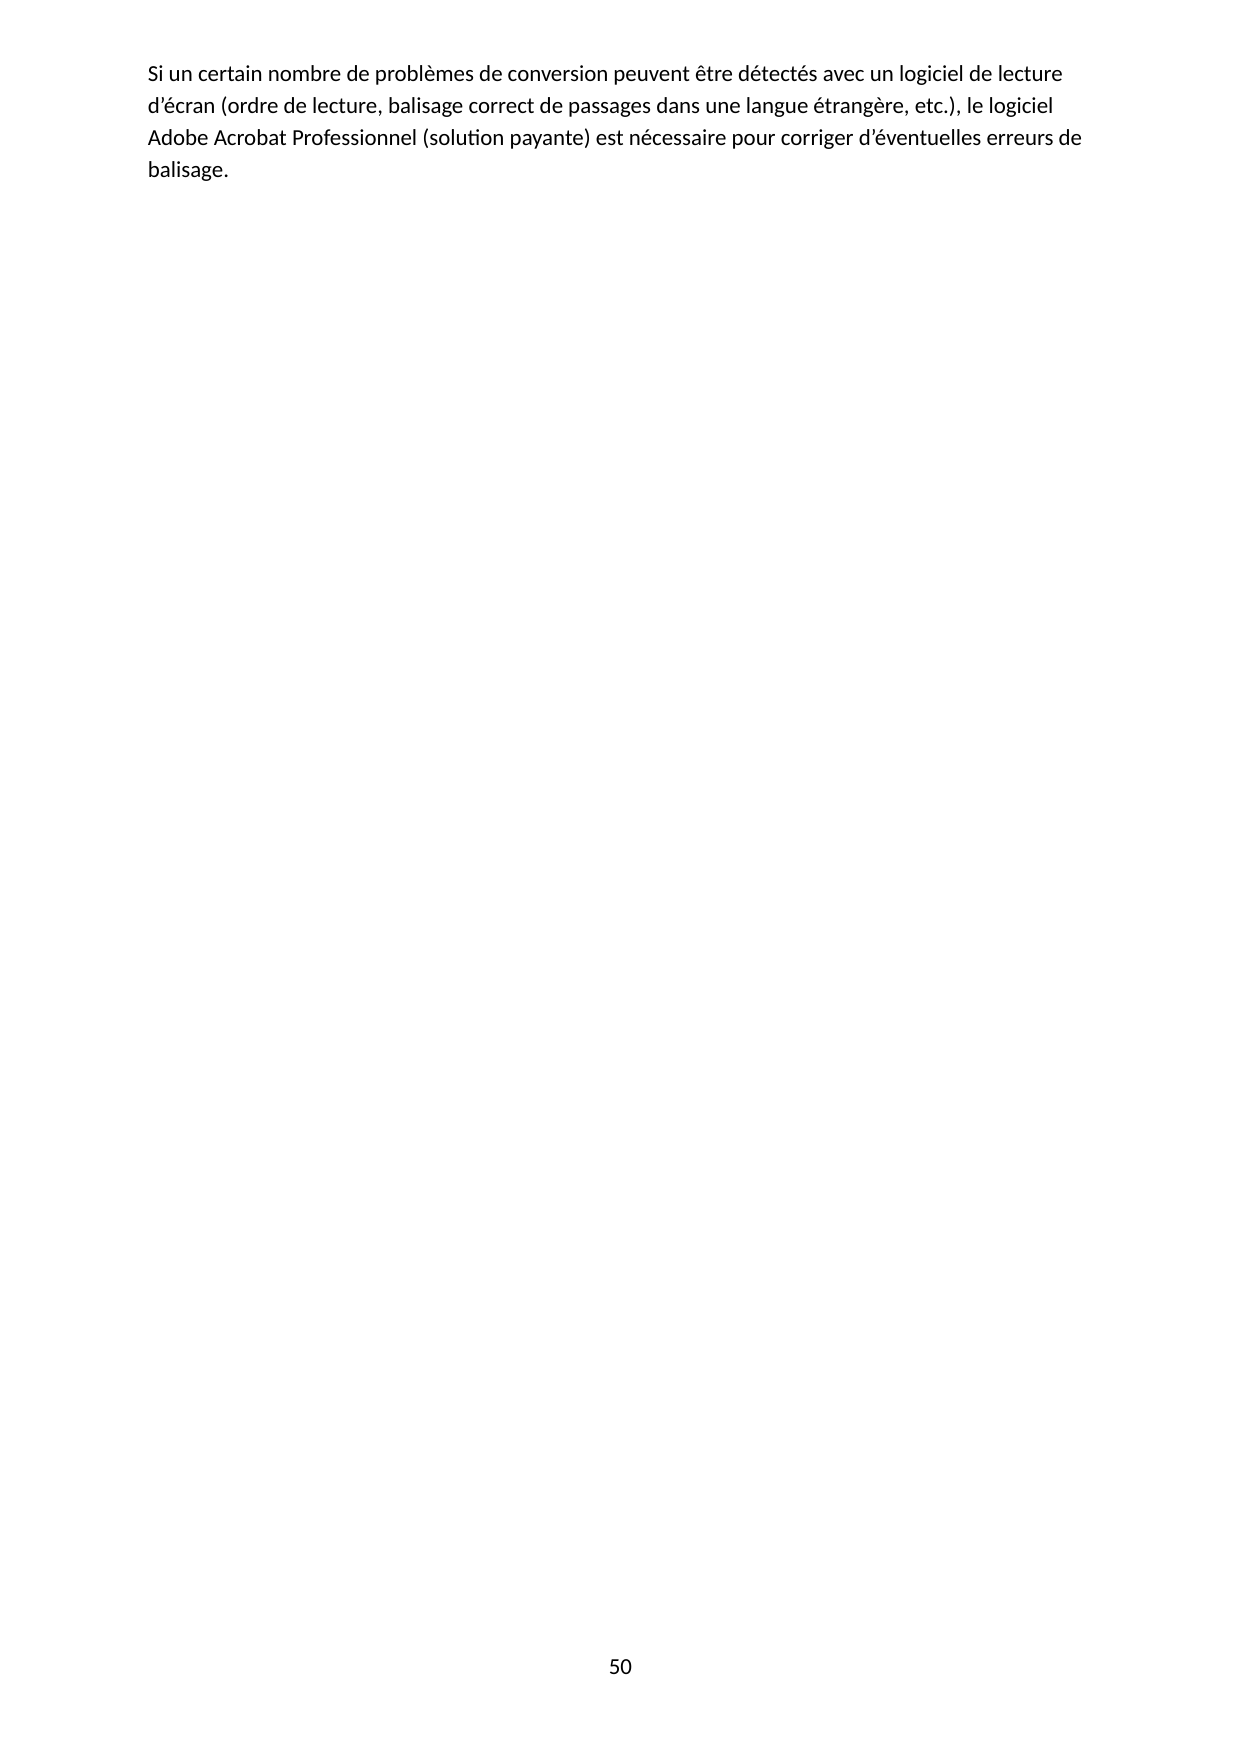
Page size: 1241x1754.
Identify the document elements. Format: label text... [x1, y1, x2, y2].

text Si un certain nombre de problèmes de conversion peuvent être détectés avec un logiciel de lecture d’écran (ordre de lecture, balisage correct de passages dans une langue étrangère, etc.), le logiciel Adobe Acrobat Professionnel (solution payante) est nécessaire pour corriger d’éventuelles erreurs de balisage. [148, 59, 1093, 184]
